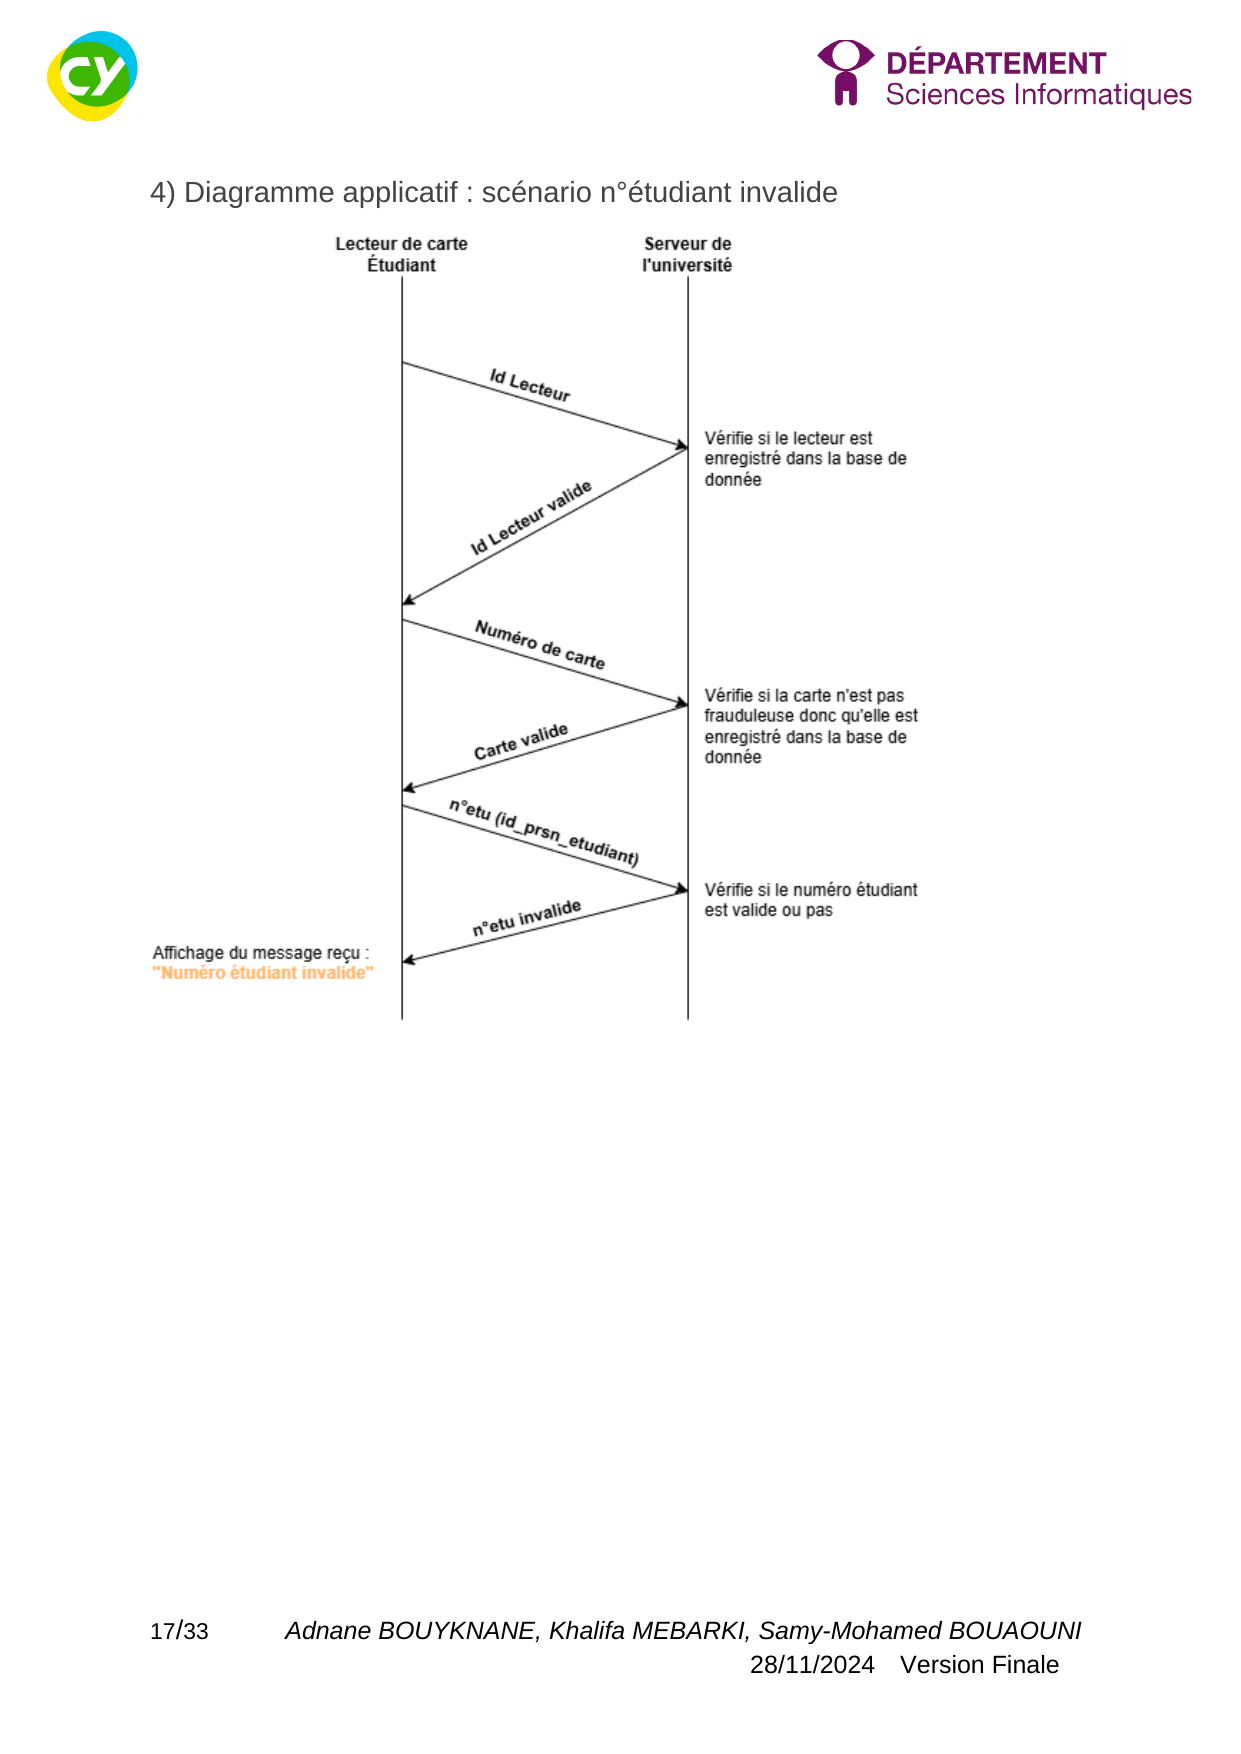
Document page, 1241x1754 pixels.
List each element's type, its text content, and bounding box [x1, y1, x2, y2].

text 4) Diagramme applicatif : scénario n°étudiant invalide [150, 175, 1090, 208]
picture [817, 40, 1192, 110]
picture [150, 233, 945, 1022]
picture [37, 18, 150, 131]
